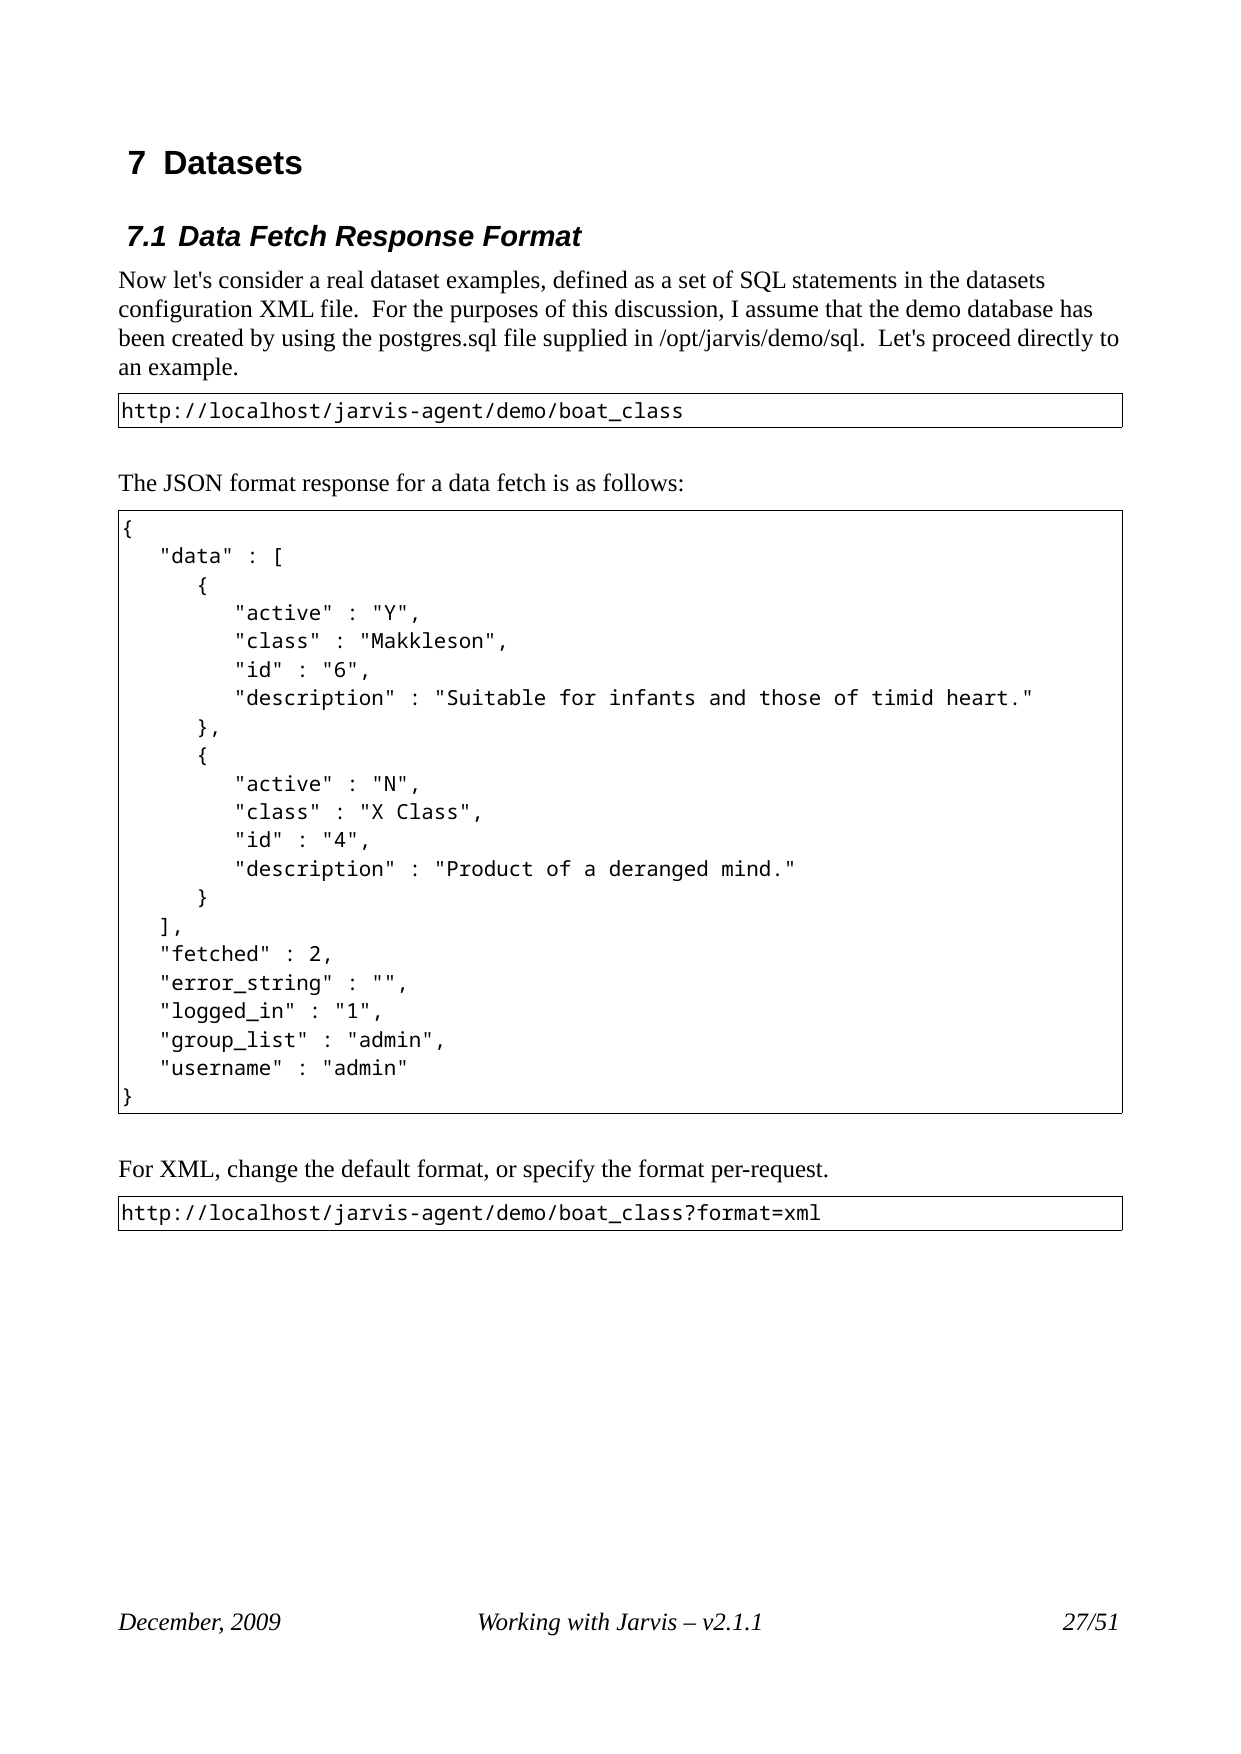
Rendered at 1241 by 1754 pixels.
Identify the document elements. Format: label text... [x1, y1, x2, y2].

text For XML, change the default format, or specify the format per-request. [118, 1154, 1122, 1183]
text "id" : "6", [119, 652, 1122, 680]
text "class" : "Makkleson", [119, 623, 1122, 652]
text "data" : [ [119, 538, 1122, 567]
text The JSON format response for a data fetch is as follows: [118, 468, 1122, 497]
text } [119, 1078, 1122, 1113]
subtitle Data Fetch Response Format [118, 219, 1122, 253]
text "fetched" : 2, [119, 936, 1122, 965]
text { [119, 567, 1122, 595]
text http://localhost/jarvis-agent/demo/boat_class?format=xml [119, 1197, 1122, 1230]
text "error_string" : "", [119, 965, 1122, 993]
text "username" : "admin" [119, 1050, 1122, 1078]
text } [119, 879, 1122, 908]
text Now let's consider a real dataset examples, defined as a set of SQL statements in the datasets configuration XML file. For the purposes of this discussion, I assume that the demo database has been created by using the postgres.sql file supplied in /opt/jarvis/demo/sql. Let's proceed directly to an example. [118, 265, 1122, 380]
text "active" : "N", [119, 766, 1122, 794]
text }, [119, 709, 1122, 737]
text "id" : "4", [119, 823, 1122, 851]
text ], [119, 908, 1122, 936]
text "logged_in" : "1", [119, 993, 1122, 1022]
text "description" : "Suitable for infants and those of timid heart." [119, 680, 1122, 709]
text "class" : "X Class", [119, 794, 1122, 823]
text { [119, 511, 1122, 538]
text http://localhost/jarvis-agent/demo/boat_class [119, 394, 1122, 427]
text "description" : "Product of a deranged mind." [119, 851, 1122, 879]
text "group_list" : "admin", [119, 1022, 1122, 1050]
text "active" : "Y", [119, 595, 1122, 623]
text { [119, 737, 1122, 766]
subtitle Datasets [118, 143, 1122, 182]
